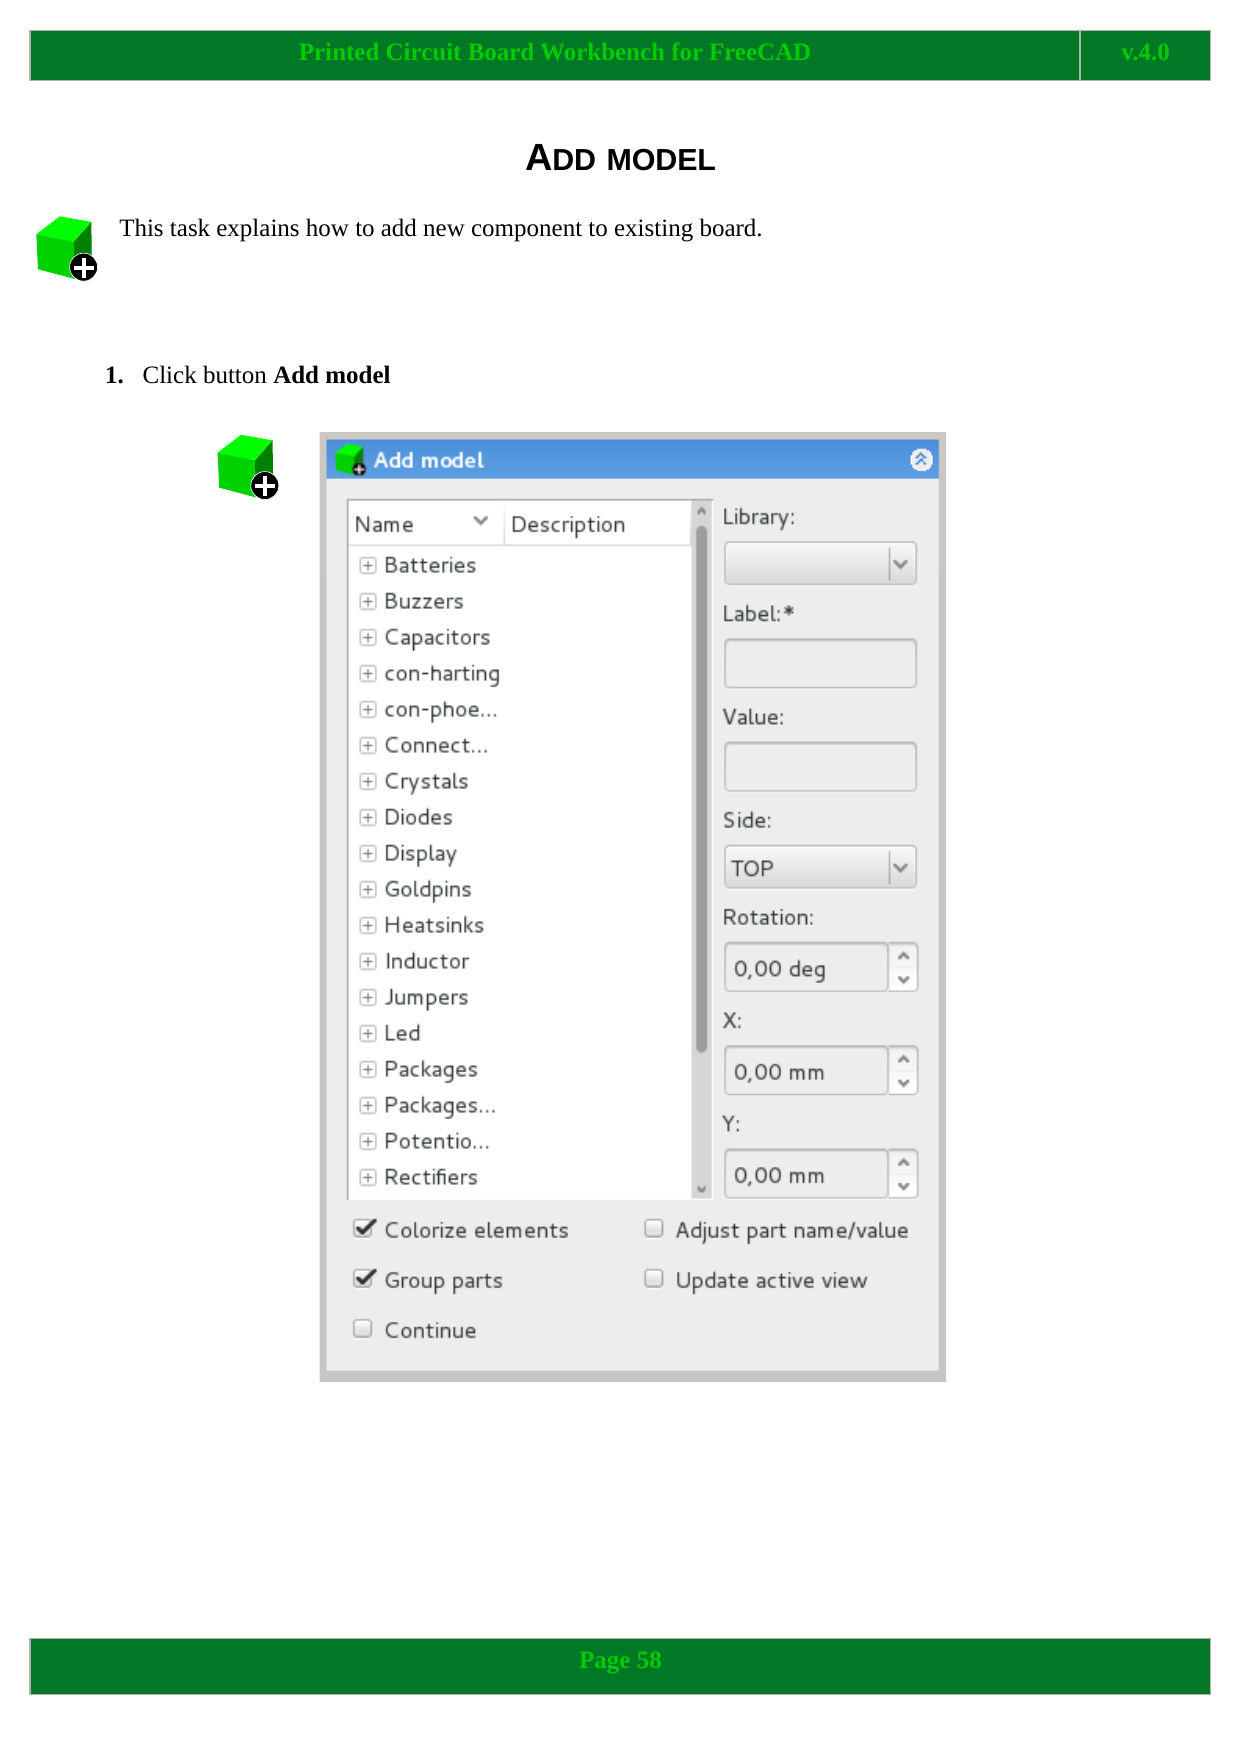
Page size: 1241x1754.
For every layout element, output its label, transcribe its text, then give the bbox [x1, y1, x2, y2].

subtitle Add model [30, 135, 1211, 179]
picture [319, 432, 947, 1382]
text This task explains how to add new component to existing board. [30, 213, 1211, 242]
list Click button Add model [105, 360, 1211, 389]
